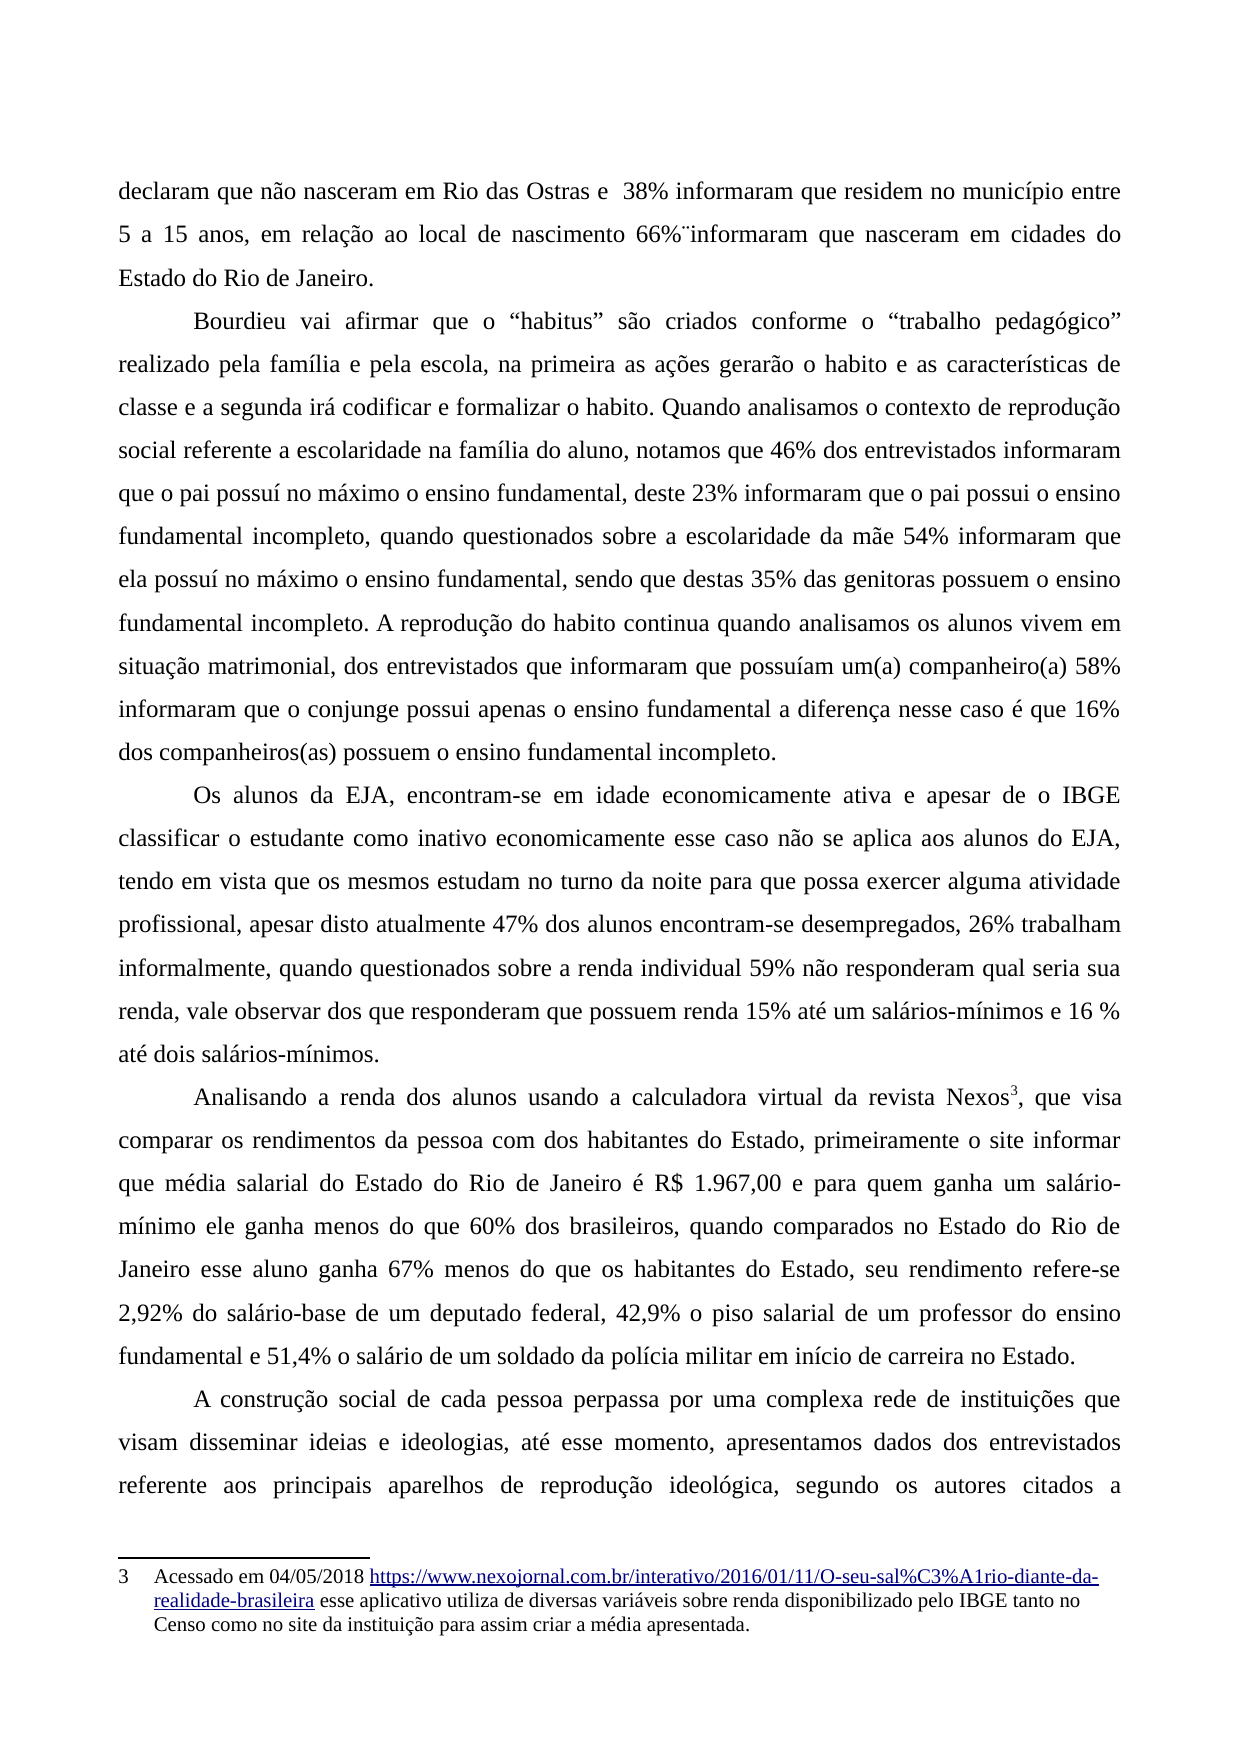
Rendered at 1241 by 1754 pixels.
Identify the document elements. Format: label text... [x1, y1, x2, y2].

text Analisando a renda dos alunos usando a calculadora virtual da revista Nexos, que visa comparar os rendimentos da pessoa com dos habitantes do Estado, primeiramente o site informar que média salarial do Estado do Rio de Janeiro é R$ 1.967,00 e para quem ganha um salário-mínimo ele ganha menos do que 60% dos brasileiros, quando comparados no Estado do Rio de Janeiro esse aluno ganha 67% menos do que os habitantes do Estado, seu rendimento refere-se 2,92% do salário-base de um deputado federal, 42,9% o piso salarial de um professor do ensino fundamental e 51,4% o salário de um soldado da polícia militar em início de carreira no Estado. [118, 1082, 1122, 1369]
text A construção social de cada pessoa perpassa por uma complexa rede de instituições que visam disseminar ideias e ideologias, até esse momento, apresentamos dados dos entrevistados referente aos principais aparelhos de reprodução ideológica, segundo os autores citados a [118, 1384, 1122, 1499]
text Acessado em 04/05/2018 https://www.nexojornal.com.br/interativo/2016/01/11/O-seu-sal%C3%A1rio-diante-da-realidade-brasileira esse aplicativo utiliza de diversas variáveis sobre renda disponibilizado pelo IBGE tanto no Censo como no site da instituição para assim criar a média apresentada. [118, 1564, 1122, 1636]
text declaram que não nasceram em Rio das Ostras e 38% informaram que residem no município entre 5 a 15 anos, em relação ao local de nascimento 66%¨informaram que nasceram em cidades do Estado do Rio de Janeiro. [118, 176, 1122, 291]
text Bourdieu vai afirmar que o “habitus” são criados conforme o “trabalho pedagógico” realizado pela família e pela escola, na primeira as ações gerarão o habito e as características de classe e a segunda irá codificar e formalizar o habito. Quando analisamos o contexto de reprodução social referente a escolaridade na família do aluno, notamos que 46% dos entrevistados informaram que o pai possuí no máximo o ensino fundamental, deste 23% informaram que o pai possui o ensino fundamental incompleto, quando questionados sobre a escolaridade da mãe 54% informaram que ela possuí no máximo o ensino fundamental, sendo que destas 35% das genitoras possuem o ensino fundamental incompleto. A reprodução do habito continua quando analisamos os alunos vivem em situação matrimonial, dos entrevistados que informaram que possuíam um(a) companheiro(a) 58% informaram que o conjunge possui apenas o ensino fundamental a diferença nesse caso é que 16% dos companheiros(as) possuem o ensino fundamental incompleto. [118, 306, 1122, 766]
text Os alunos da EJA, encontram-se em idade economicamente ativa e apesar de o IBGE classificar o estudante como inativo economicamente esse caso não se aplica aos alunos do EJA, tendo em vista que os mesmos estudam no turno da noite para que possa exercer alguma atividade profissional, apesar disto atualmente 47% dos alunos encontram-se desempregados, 26% trabalham informalmente, quando questionados sobre a renda individual 59% não responderam qual seria sua renda, vale observar dos que responderam que possuem renda 15% até um salários-mínimos e 16 % até dois salários-mínimos. [118, 780, 1122, 1068]
